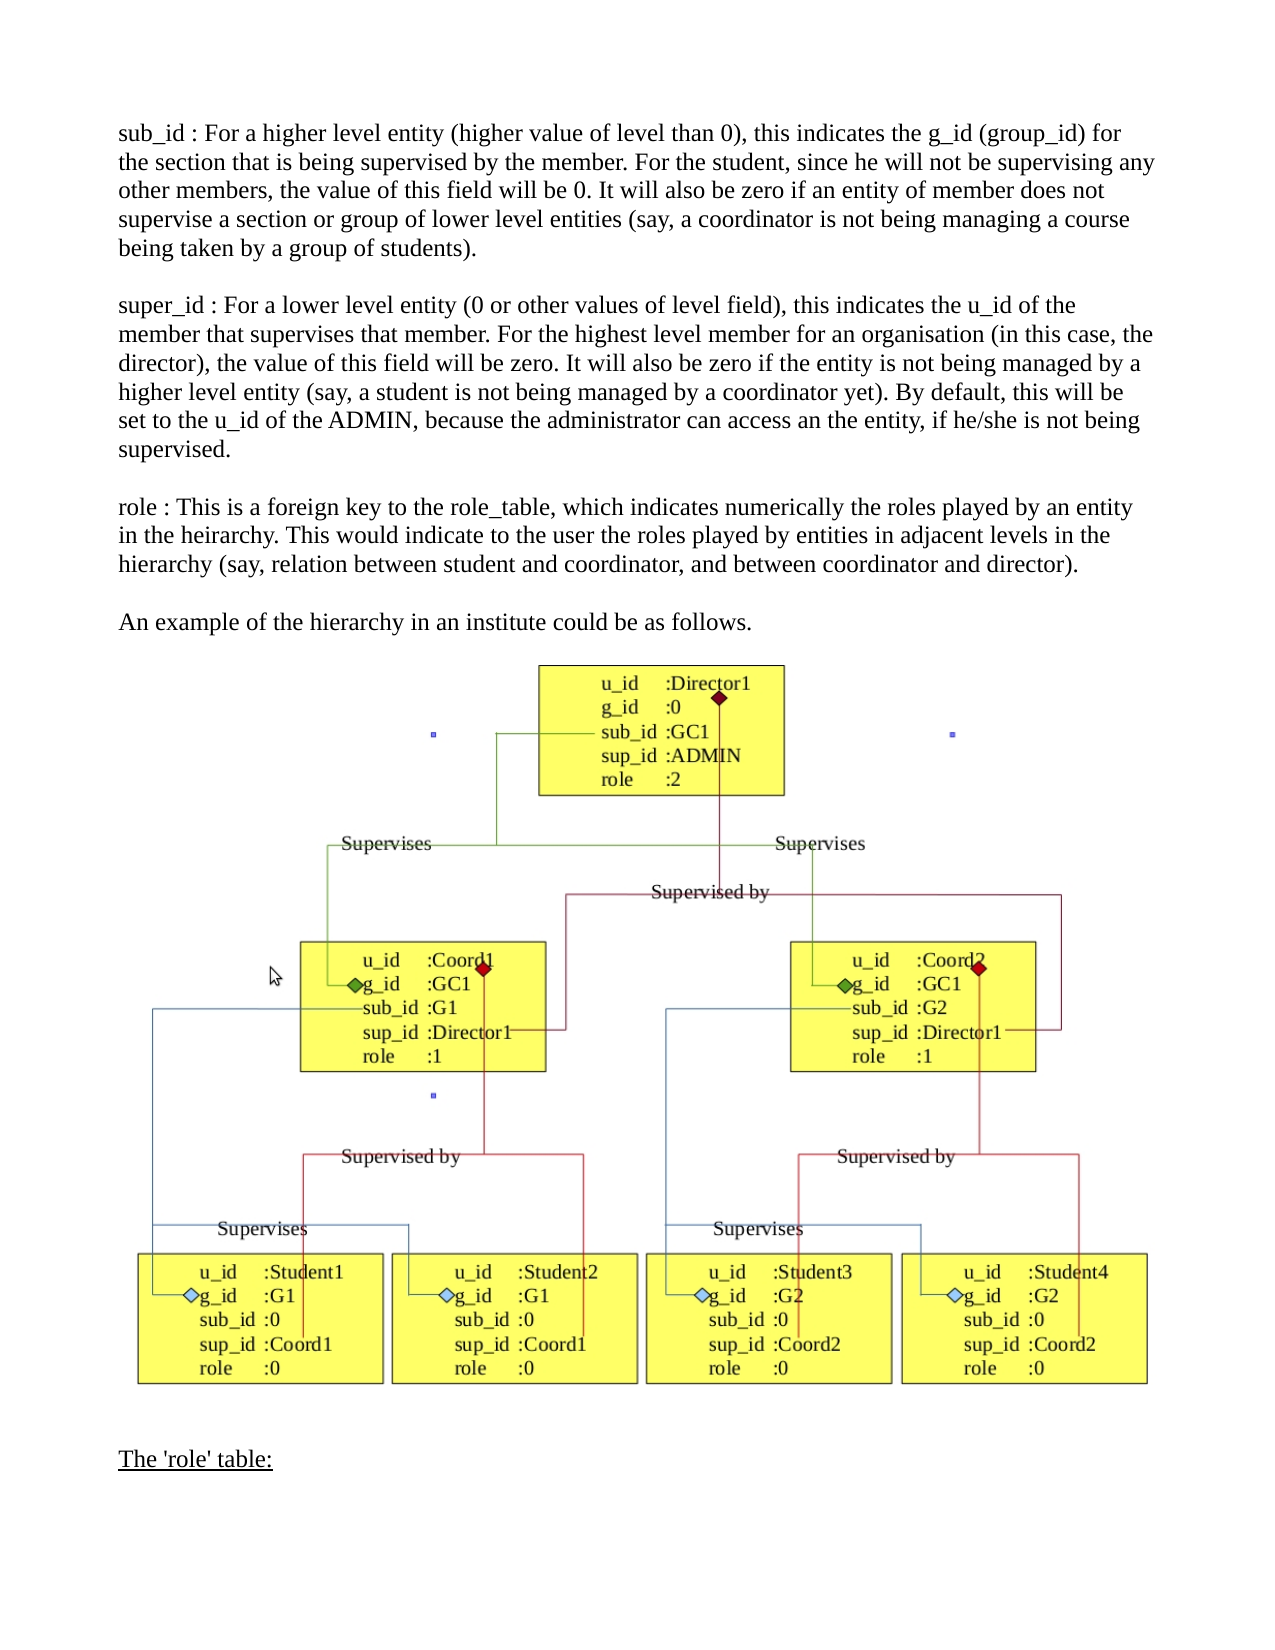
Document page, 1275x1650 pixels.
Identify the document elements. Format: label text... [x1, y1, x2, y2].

text An example of the hierarchy in an institute could be as follows. [118, 607, 1157, 636]
text The 'role' table: [118, 1444, 1157, 1473]
picture [118, 664, 1157, 1387]
text super_id : For a lower level entity (0 or other values of level field), this indicates the u_id of the member that supervises that member. For the highest level member for an organisation (in this case, the director), the value of this field will be zero. It will also be zero if the entity is not being managed by a higher level entity (say, a student is not being managed by a coordinator yet). By default, this will be set to the u_id of the ADMIN, because the administrator can access an the entity, if he/she is not being supervised. [118, 291, 1157, 463]
text sub_id : For a higher level entity (higher value of level than 0), this indicates the g_id (group_id) for the section that is being supervised by the member. For the student, since he will not be supervising any other members, the value of this field will be 0. It will also be zero if an entity of member does not supervise a section or group of lower level entities (say, a coordinator is not being managing a course being taken by a group of students). [118, 118, 1157, 262]
text role : This is a foreign key to the role_table, which indicates numerically the roles played by an entity in the heirarchy. This would indicate to the user the roles played by entities in adjacent levels in the hierarchy (say, relation between student and coordinator, and between coordinator and director). [118, 492, 1157, 578]
